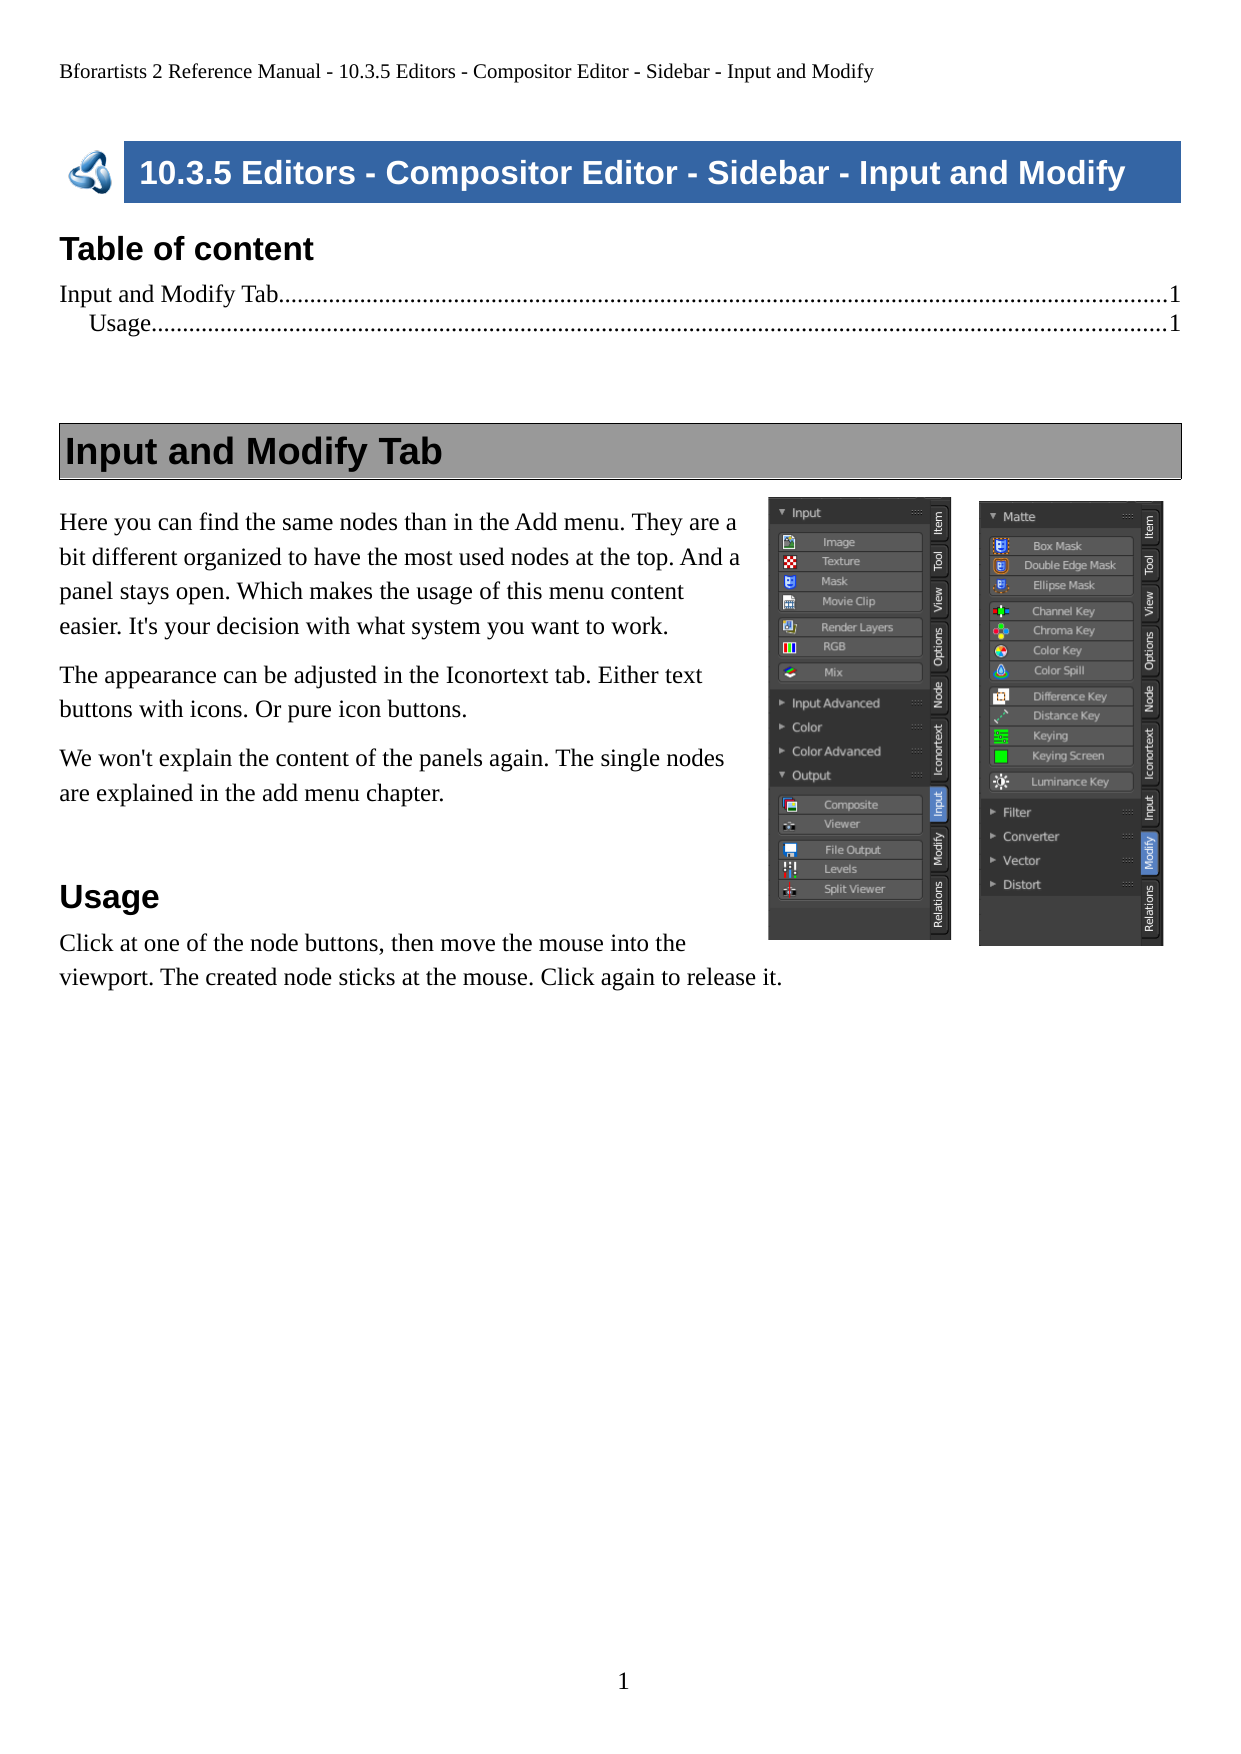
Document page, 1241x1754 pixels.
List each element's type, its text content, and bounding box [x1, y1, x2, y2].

text Usage 1 [88, 308, 1181, 337]
table_header [59, 141, 124, 203]
picture [979, 501, 1164, 946]
picture [65, 147, 114, 197]
text Input and Modify Tab 1 [59, 279, 1181, 308]
table_header Input and Modify Tab [60, 424, 1181, 478]
text The appearance can be adjusted in the Iconortext tab. Either text buttons with icons. Or pure icon buttons. [59, 660, 768, 723]
picture [768, 497, 952, 940]
table_header 10.3.5 Editors - Compositor Editor - Sidebar - Input and Modify [124, 141, 1181, 203]
text Click at one of the node buttons, then move the mouse into the viewport. The created node sticks at the mouse. Click again to release it. [59, 928, 1181, 991]
subtitle [1164, 876, 1181, 915]
subtitle Table of content [59, 228, 1181, 267]
subtitle [952, 876, 979, 915]
subtitle Usage [59, 876, 768, 915]
text We won't explain the content of the panels again. The single nodes are explained in the add menu chapter. [59, 743, 768, 807]
text Here you can find the same nodes than in the Add menu. They are a bit different organized to have the most used nodes at the top. And a panel stays open. Which makes the usage of this menu content easier. It's your decision with what system you want to work. [59, 507, 768, 639]
